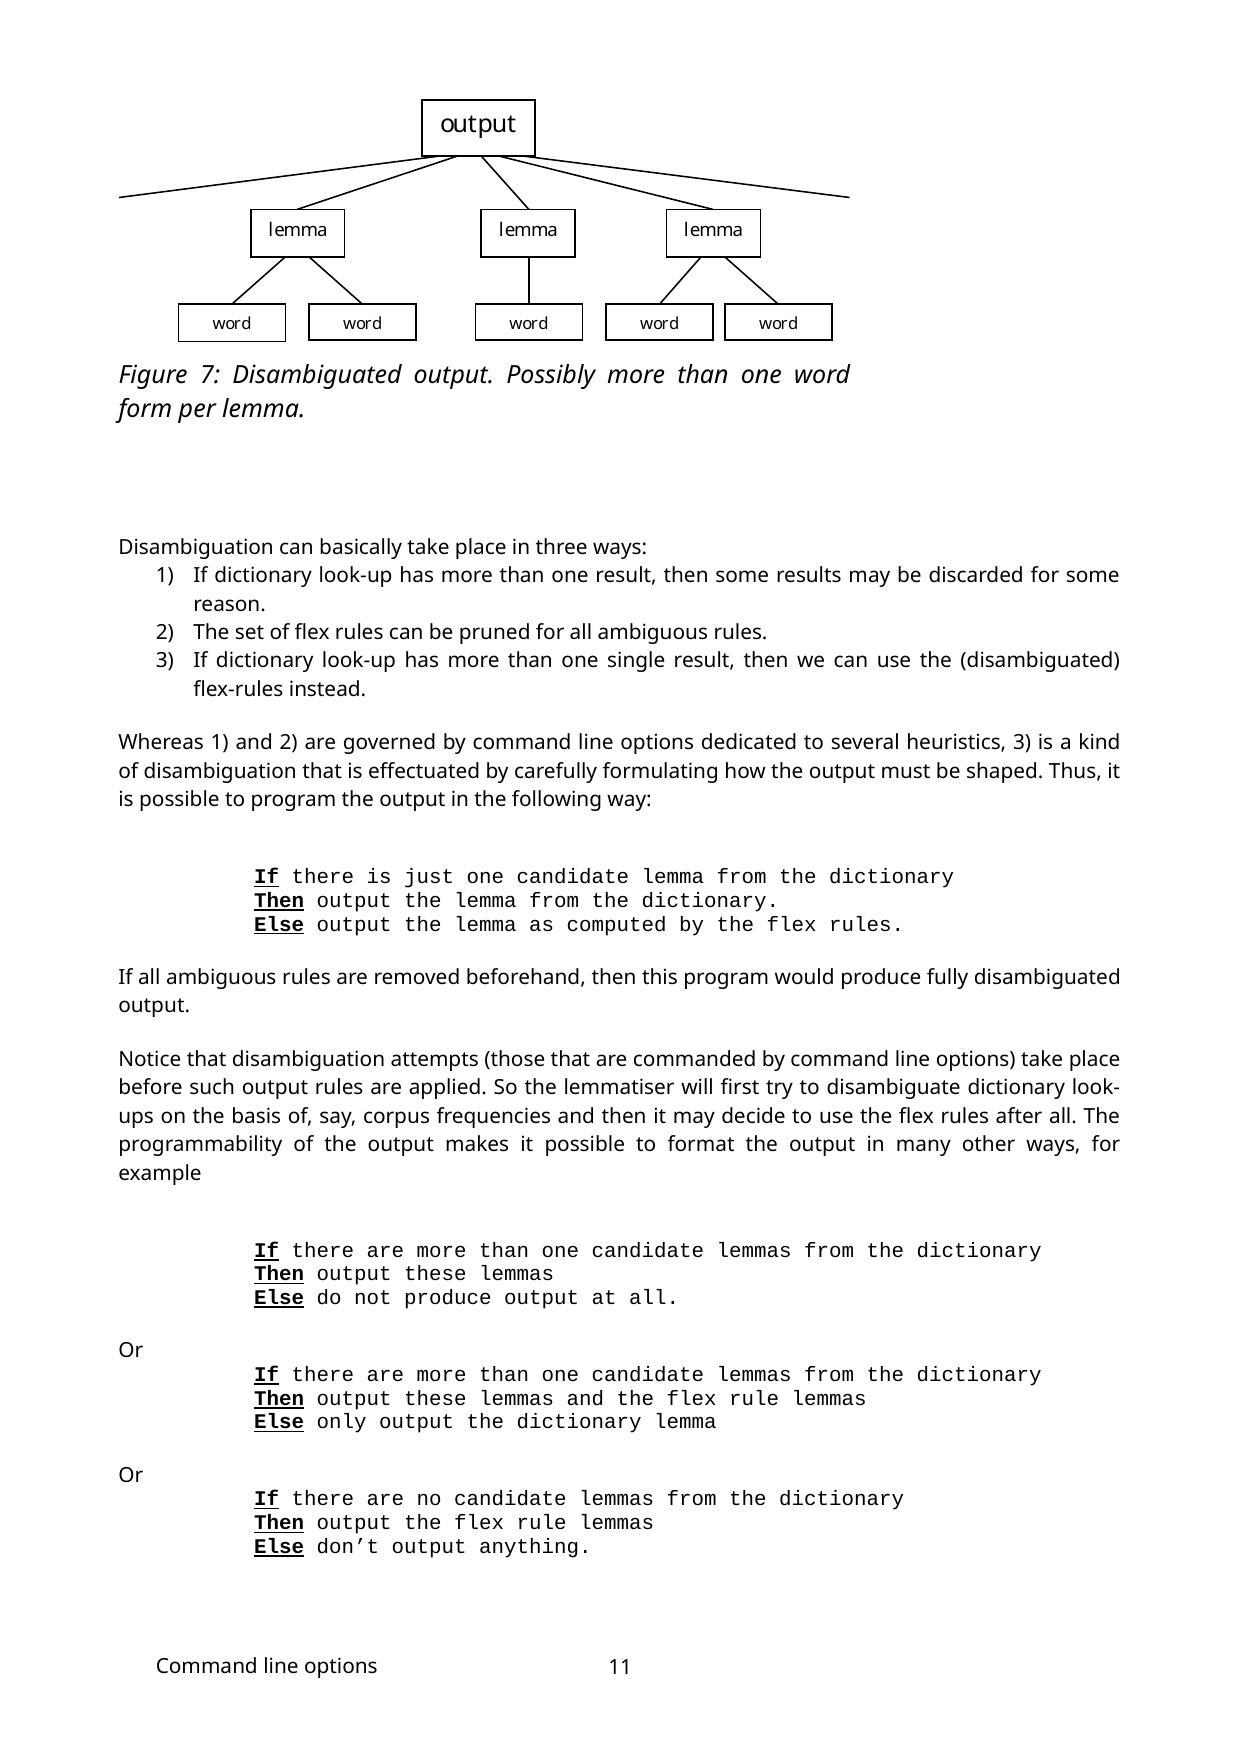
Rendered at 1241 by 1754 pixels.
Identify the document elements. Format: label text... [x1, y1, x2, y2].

list If dictionary look-up has more than one result, then some results may be discarded for some reason. [156, 560, 1122, 617]
text Else don’t output anything. [118, 1536, 1122, 1559]
text If there are no candidate lemmas from the dictionary [118, 1488, 1122, 1512]
list The set of flex rules can be pruned for all ambiguous rules. [156, 617, 1122, 646]
text Then output the flex rule lemmas [118, 1512, 1122, 1536]
text Or [118, 1460, 1122, 1488]
text Or [118, 1336, 1122, 1364]
text Disambiguation can basically take place in three ways: [118, 532, 1122, 560]
text Then output these lemmas and the flex rule lemmas [118, 1388, 1122, 1411]
text If all ambiguous rules are removed beforehand, then this program would produce fully disambiguated output. [118, 962, 1122, 1019]
list If dictionary look-up has more than one single result, then we can use the (disambiguated) flex-rules instead. [156, 646, 1122, 702]
text Then output the lemma from the dictionary. [118, 890, 1122, 913]
text Whereas 1) and 2) are governed by command line options dedicated to several heuristics, 3) is a kind of disambiguation that is effectuated by carefully formulating how the output must be shaped. Thus, it is possible to program the output in the following way: [118, 727, 1122, 813]
text If there are more than one candidate lemmas from the dictionary [118, 1364, 1122, 1388]
text Else only output the dictionary lemma [118, 1411, 1122, 1435]
text Else do not produce output at all. [118, 1287, 1122, 1311]
text If there is just one candidate lemma from the dictionary [118, 866, 1122, 890]
text If there are more than one candidate lemmas from the dictionary [118, 1240, 1122, 1263]
text Else output the lemma as computed by the flex rules. [118, 913, 1122, 937]
text Notice that disambiguation attempts (those that are commanded by command line options) take place before such output rules are applied. So the lemmatiser will first try to disambiguate dictionary look-ups on the basis of, say, corpus frequencies and then it may decide to use the flex rules after all. The programmability of the output makes it possible to format the output in many other ways, for example [118, 1044, 1122, 1186]
text Then output these lemmas [118, 1263, 1122, 1287]
text Figure 7: Disambiguated output. Possibly more than one word form per lemma. [118, 111, 851, 425]
